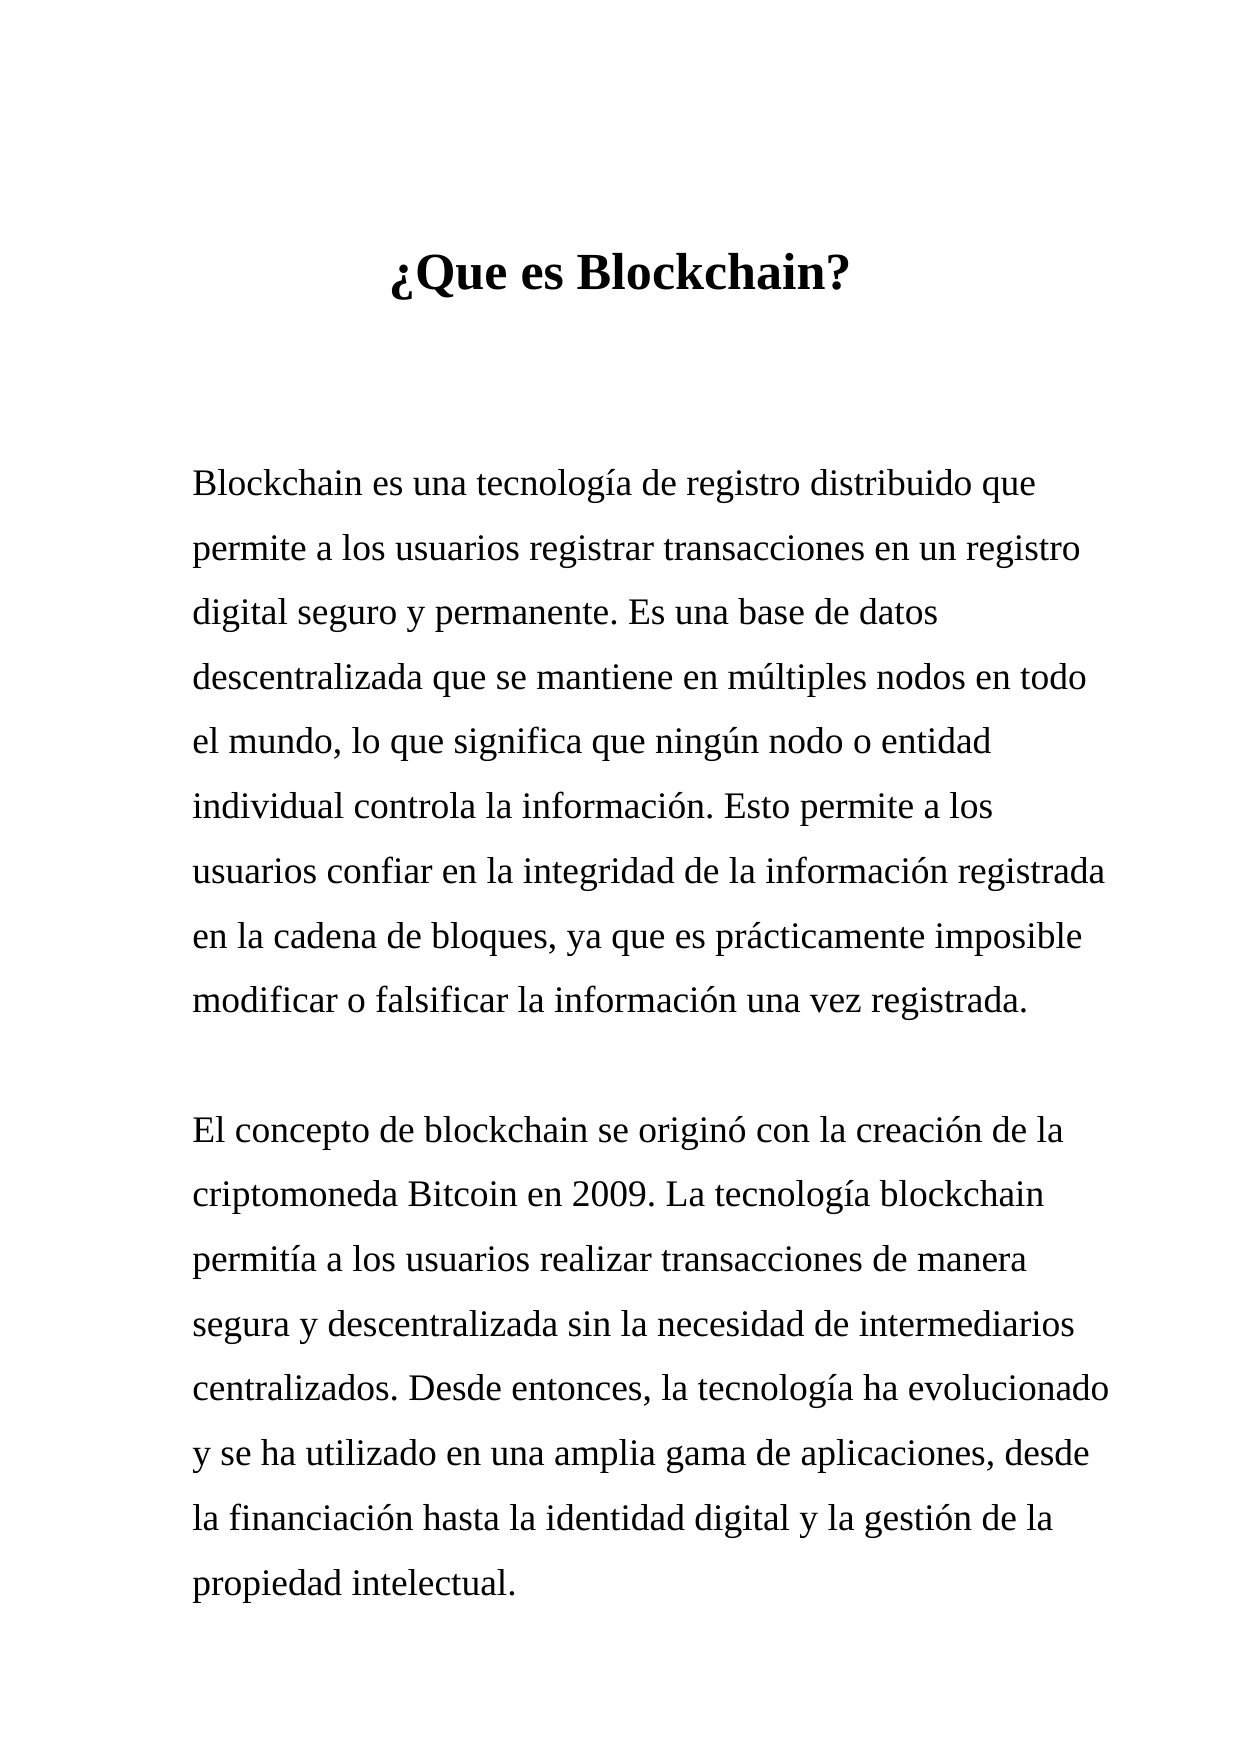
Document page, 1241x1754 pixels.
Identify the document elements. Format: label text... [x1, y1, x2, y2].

text Blockchain es una tecnología de registro distribuido que permite a los usuarios registrar transacciones en un registro digital seguro y permanente. Es una base de datos descentralizada que se mantiene en múltiples nodos en todo el mundo, lo que significa que ningún nodo o entidad individual controla la información. Esto permite a los usuarios confiar en la integridad de la información registrada en la cadena de bloques, ya que es prácticamente imposible modificar o falsificar la información una vez registrada. [192, 460, 1122, 1021]
text ¿Que es Blockchain? [118, 241, 1122, 301]
text El concepto de blockchain se originó con la creación de la criptomoneda Bitcoin en 2009. La tecnología blockchain permitía a los usuarios realizar transacciones de manera segura y descentralizada sin la necesidad de intermediarios centralizados. Desde entonces, la tecnología ha evolucionado y se ha utilizado en una amplia gama de aplicaciones, desde la financiación hasta la identidad digital y la gestión de la propiedad intelectual. [192, 1107, 1122, 1603]
